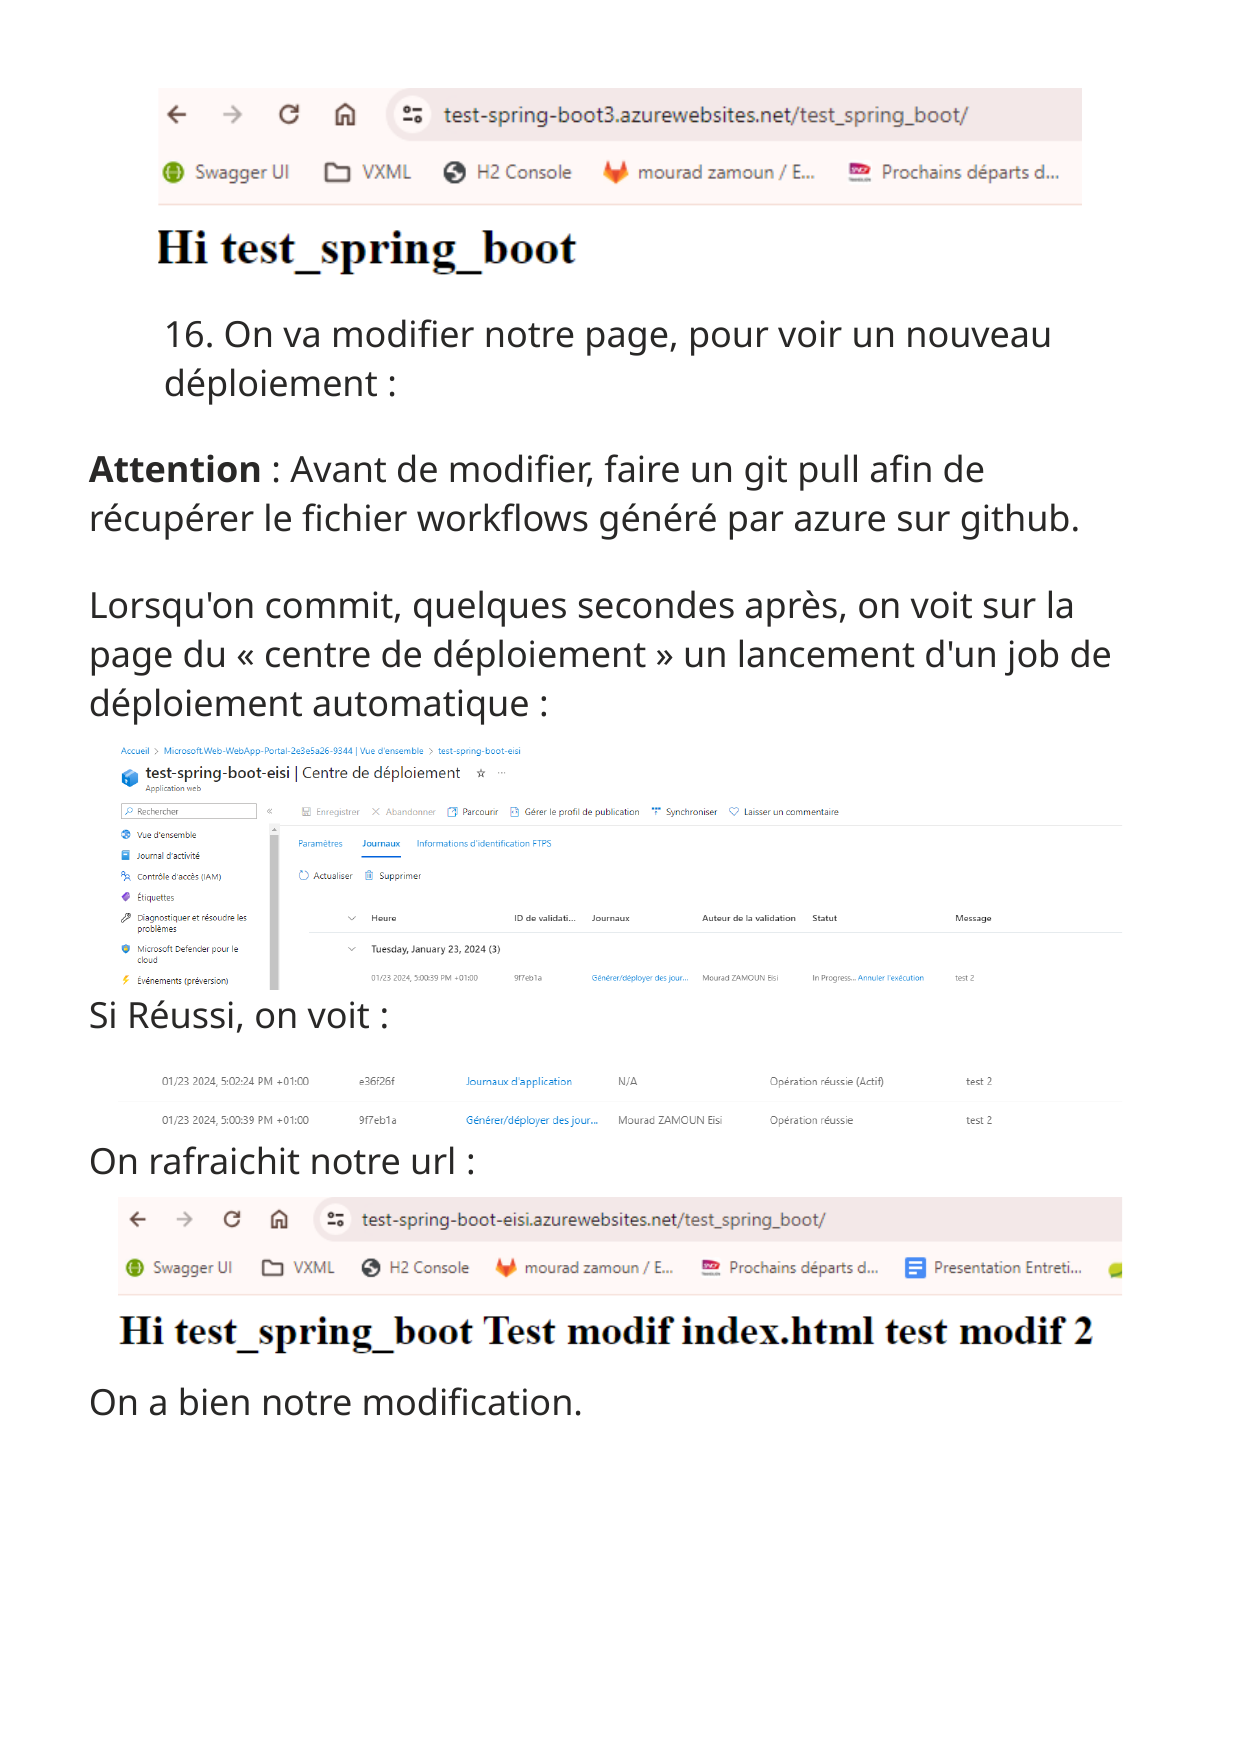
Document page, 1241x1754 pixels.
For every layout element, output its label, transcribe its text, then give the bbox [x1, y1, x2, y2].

text Attention : Avant de modifier, faire un git pull afin de récupérer le fichier workflows généré par azure sur github. [88, 444, 1152, 542]
picture [118, 1197, 1123, 1377]
text Si Réussi, on voit : [88, 764, 1152, 1039]
picture [118, 739, 1123, 990]
picture [118, 1051, 1123, 1136]
text On a bien notre modification. [88, 1222, 1152, 1426]
list 16. On va modifier notre page, pour voir un nouveau déploiement : [126, 88, 1152, 407]
picture [158, 88, 1082, 309]
text On rafraichit notre url : [88, 1076, 1152, 1185]
text Lorsqu'on commit, quelques secondes après, on voit sur la page du « centre de déploiement » un lancement d'un job de déploiement automatique : [88, 580, 1152, 727]
